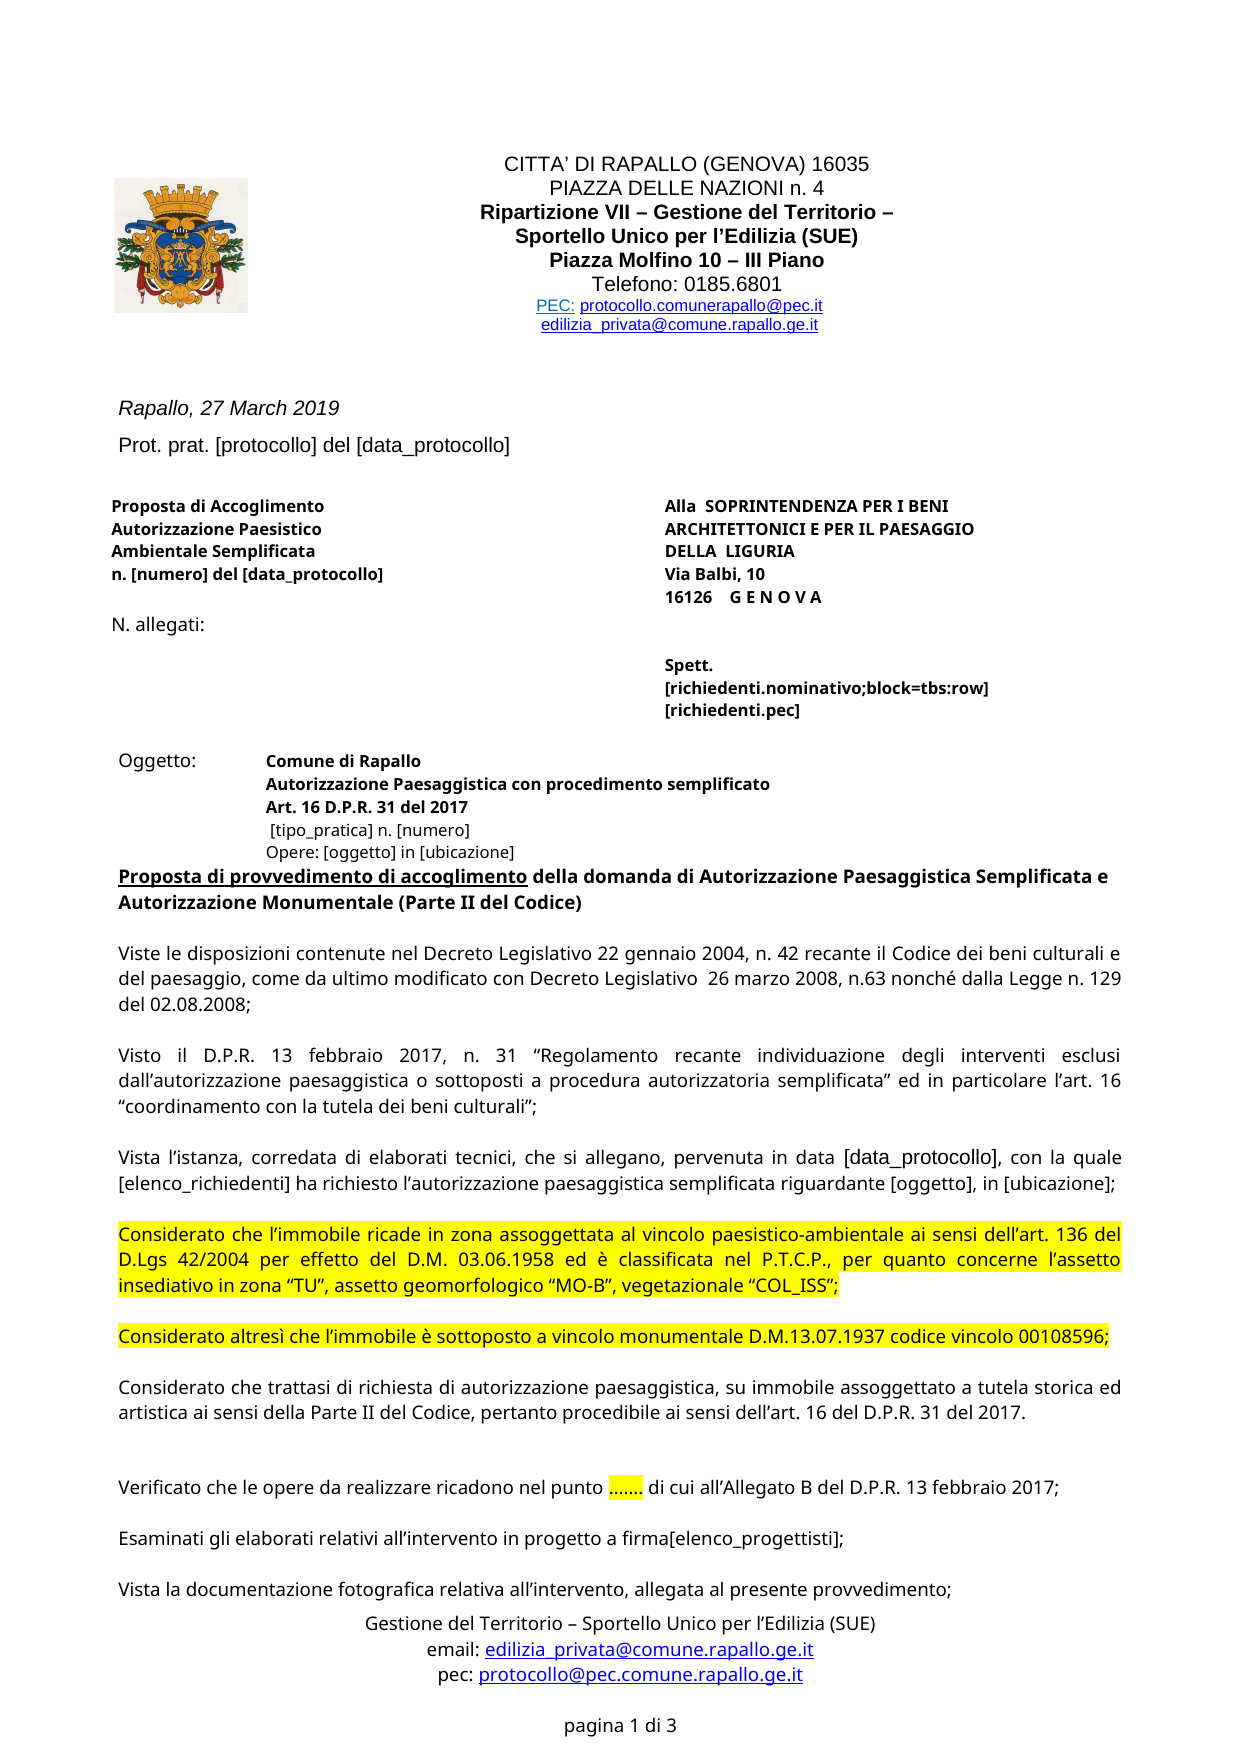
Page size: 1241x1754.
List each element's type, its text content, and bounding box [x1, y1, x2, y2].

text Prot. prat. [protocollo] del [data_protocollo] [118, 433, 1122, 457]
text Verificato che le opere da realizzare ricadono nel punto ……. di cui all’Allegato B del D.P.R. 13 febbraio 2017; [118, 1474, 1122, 1500]
subtitle Oggetto: Comune di Rapallo [118, 747, 1122, 773]
text Visto il D.P.R. 13 febbraio 2017, n. 31 “Regolamento recante individuazione degli interventi esclusi dall’autorizzazione paesaggistica o sottoposti a procedura autorizzatoria semplificata” ed in particolare l’art. 16 “coordinamento con la tutela dei beni culturali”; [118, 1042, 1122, 1119]
text Esaminati gli elaborati relativi all’intervento in progetto a firma[elenco_progettisti]; [118, 1526, 1122, 1551]
table_header Proposta di Accoglimento Autorizzazione Paesistico Ambientale Semplificata n. [numero] del [data_protocollo] N. allegati: [104, 495, 657, 722]
text Considerato altresì che l’immobile è sottoposto a vincolo monumentale D.M.13.07.1937 codice vincolo 00108596; [118, 1323, 1122, 1348]
text Vista l’istanza, corredata di elaborati tecnici, che si allegano, pervenuta in data [data_protocollo], con la quale [elenco_richiedenti] ha richiesto l’autorizzazione paesaggistica semplificata riguardante [oggetto], in [ubicazione]; [118, 1144, 1122, 1195]
subtitle Autorizzazione Paesaggistica con procedimento semplificato [192, 773, 1122, 795]
text Rapallo, 27 March 2019 [118, 396, 1122, 420]
subtitle [tipo_pratica] n. [numero] [266, 818, 1122, 841]
table_header Alla SOPRINTENDENZA PER I BENI ARCHITETTONICI E PER IL PAESAGGIO DELLA LIGURIA Via Balbi, 10 16126 G E N O V A Spett. [richiedenti.nominativo;block=tbs:row] [richiedenti.pec] [657, 495, 1122, 722]
text Considerato che l’immobile ricade in zona assoggettata al vincolo paesistico-ambientale ai sensi dell’art. 136 del D.Lgs 42/2004 per effetto del D.M. 03.06.1958 ed è classificata nel P.T.C.P., per quanto concerne l’assetto insediativo in zona “TU”, assetto geomorfologico “MO-B”, vegetazionale “COL_ISS”; [118, 1221, 1122, 1297]
picture [114, 178, 249, 313]
text Considerato che trattasi di richiesta di autorizzazione paesaggistica, su immobile assoggettato a tutela storica ed artistica ai sensi della Parte II del Codice, pertanto procedibile ai sensi dell’art. 16 del D.P.R. 31 del 2017. [118, 1374, 1122, 1425]
subtitle Opere: [oggetto] in [ubicazione] [266, 841, 1122, 863]
text Vista la documentazione fotografica relativa all’intervento, allegata al presente provvedimento; [118, 1577, 1122, 1602]
text Viste le disposizioni contenute nel Decreto Legislativo 22 gennaio 2004, n. 42 recante il Codice dei beni culturali e del paesaggio, come da ultimo modificato con Decreto Legislativo 26 marzo 2008, n.63 nonché dalla Legge n. 129 del 02.08.2008; [118, 940, 1122, 1017]
subtitle Art. 16 D.P.R. 31 del 2017 [192, 795, 1122, 818]
subtitle Proposta di provvedimento di accoglimento della domanda di Autorizzazione Paesaggistica Semplificata e Autorizzazione Monumentale (Parte II del Codice) [118, 863, 1122, 914]
